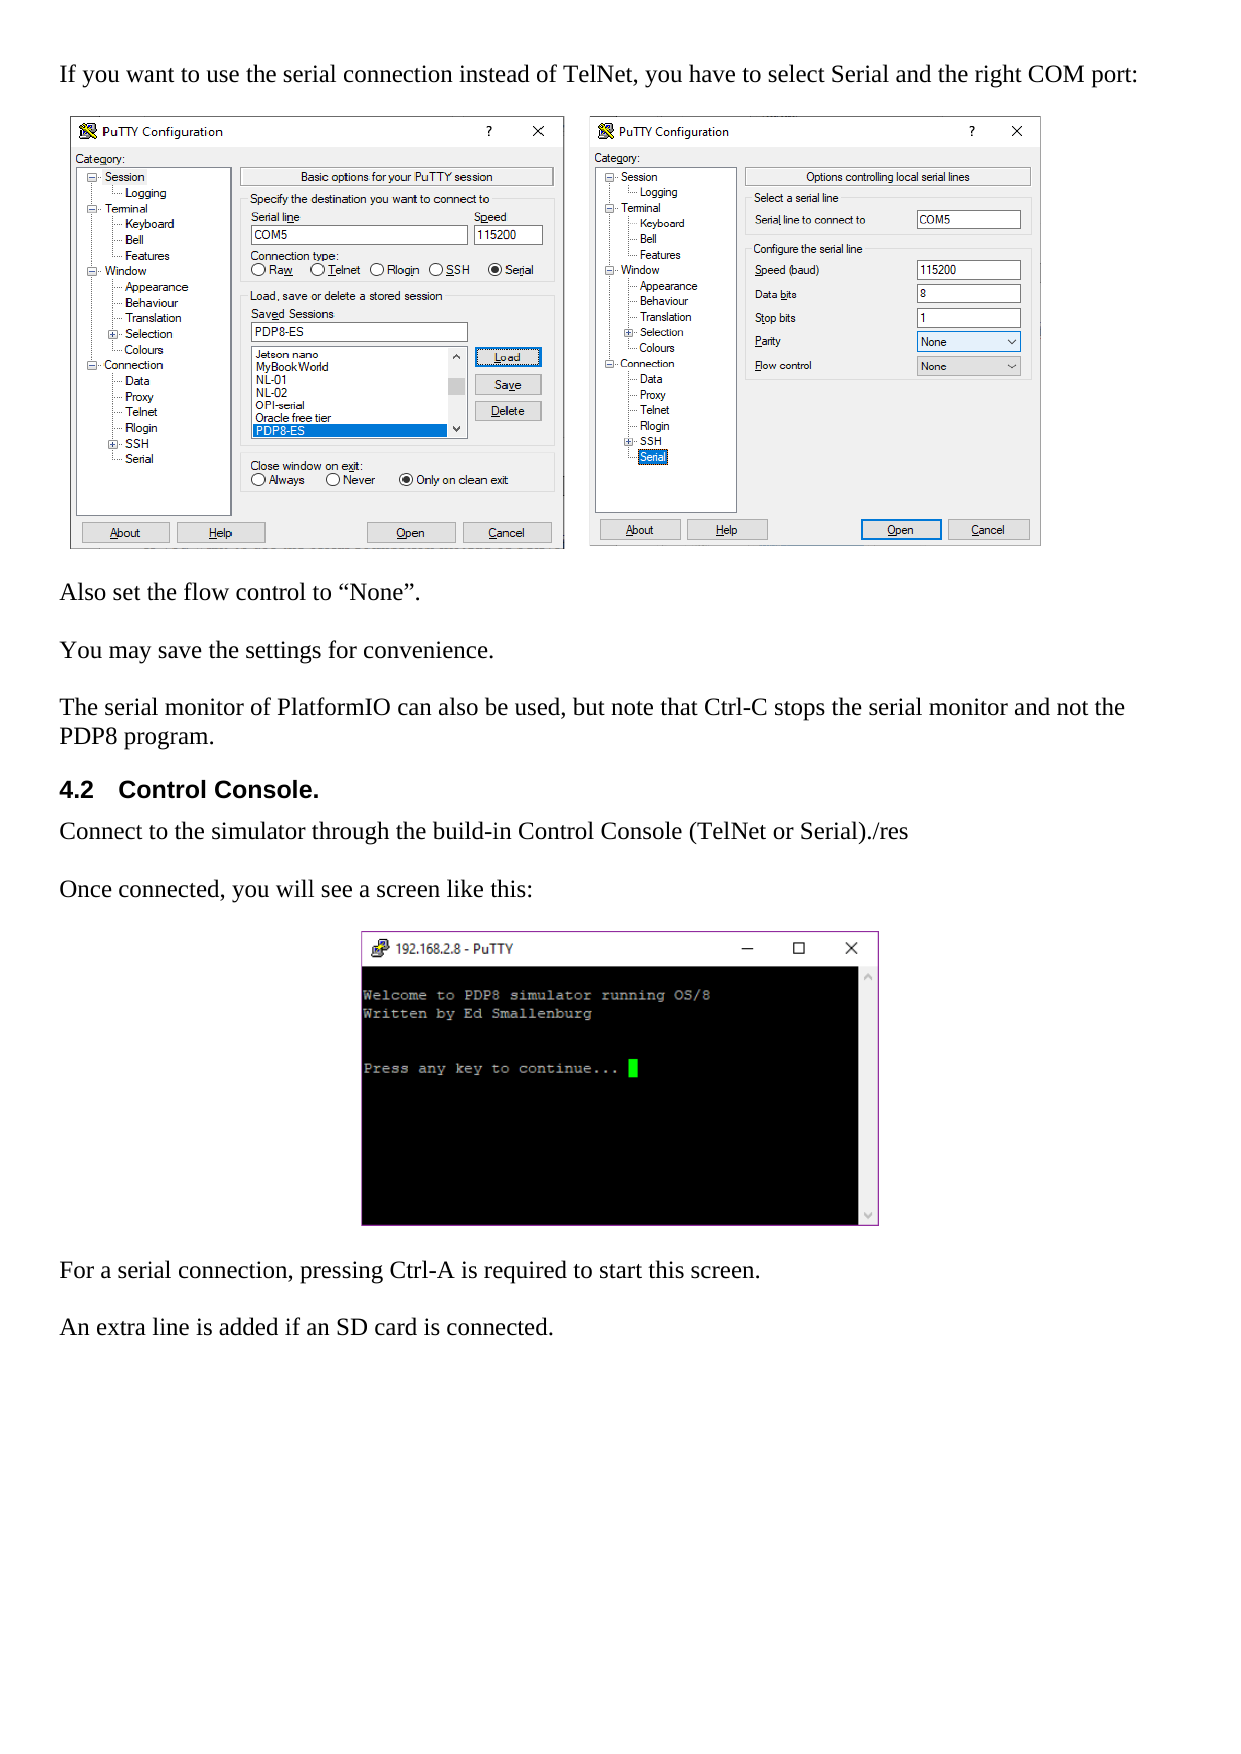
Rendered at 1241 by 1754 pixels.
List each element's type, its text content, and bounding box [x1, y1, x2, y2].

text An extra line is added if an SD card is connected. [59, 1312, 1181, 1341]
text Also set the flow control to “None”. [59, 577, 1181, 606]
text Once connected, you will see a screen like this: [59, 874, 1181, 902]
subtitle Control Console. [59, 775, 1181, 804]
text For a serial connection, pressing Ctrl-A is required to start this screen. [59, 1255, 1181, 1283]
picture [589, 116, 1041, 546]
picture [70, 116, 565, 549]
text If you want to use the serial connection instead of TelNet, you have to select Serial and the right COM port: [59, 59, 1181, 88]
text The serial monitor of PlatformIO can also be used, but note that Ctrl-C stops the serial monitor and not the PDP8 program. [59, 692, 1181, 750]
text Connect to the simulator through the build-in Control Console (TelNet or Serial)./res [59, 816, 1181, 845]
picture [361, 931, 879, 1226]
text You may save the settings for convenience. [59, 635, 1181, 664]
